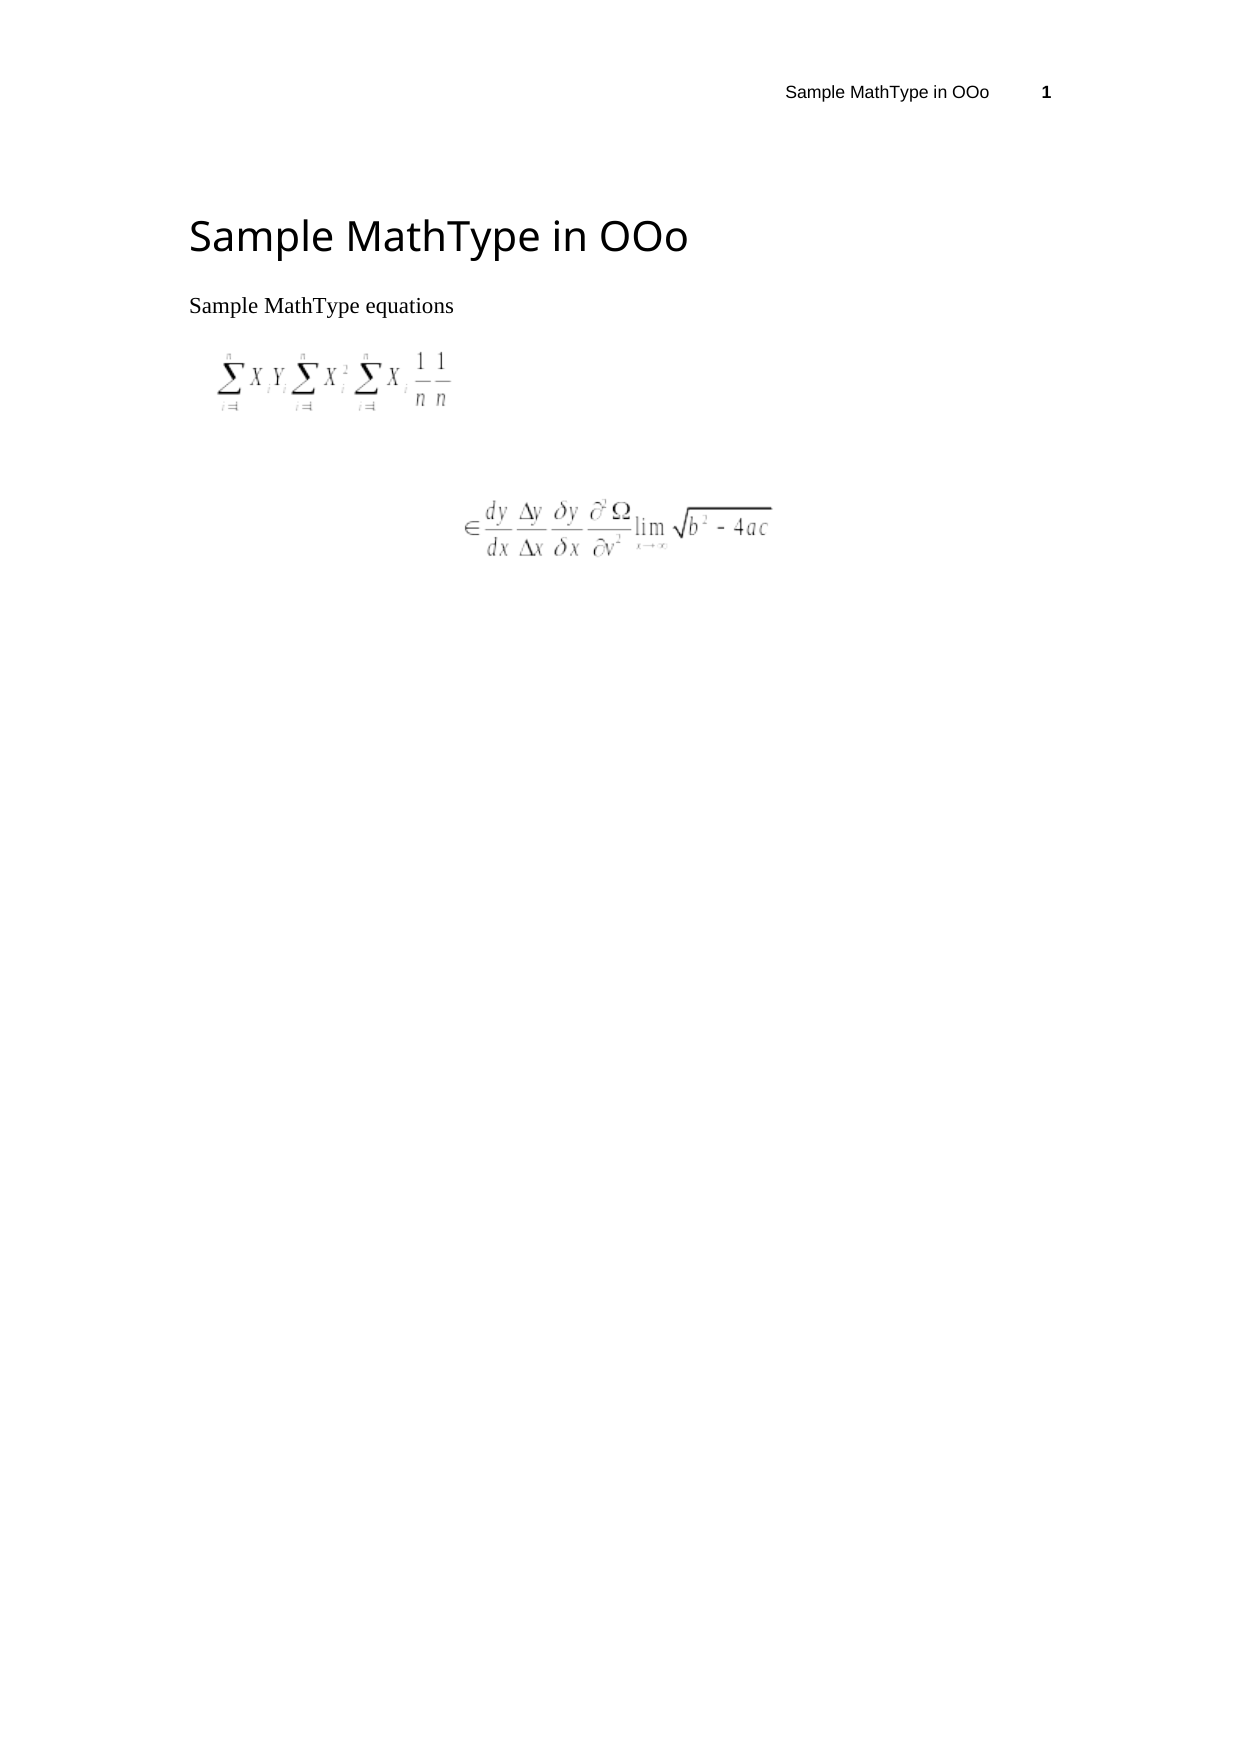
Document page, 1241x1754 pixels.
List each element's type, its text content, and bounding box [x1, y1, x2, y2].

title Sample MathType in OOo [189, 207, 1051, 264]
text Sample MathType equations [189, 293, 1051, 319]
